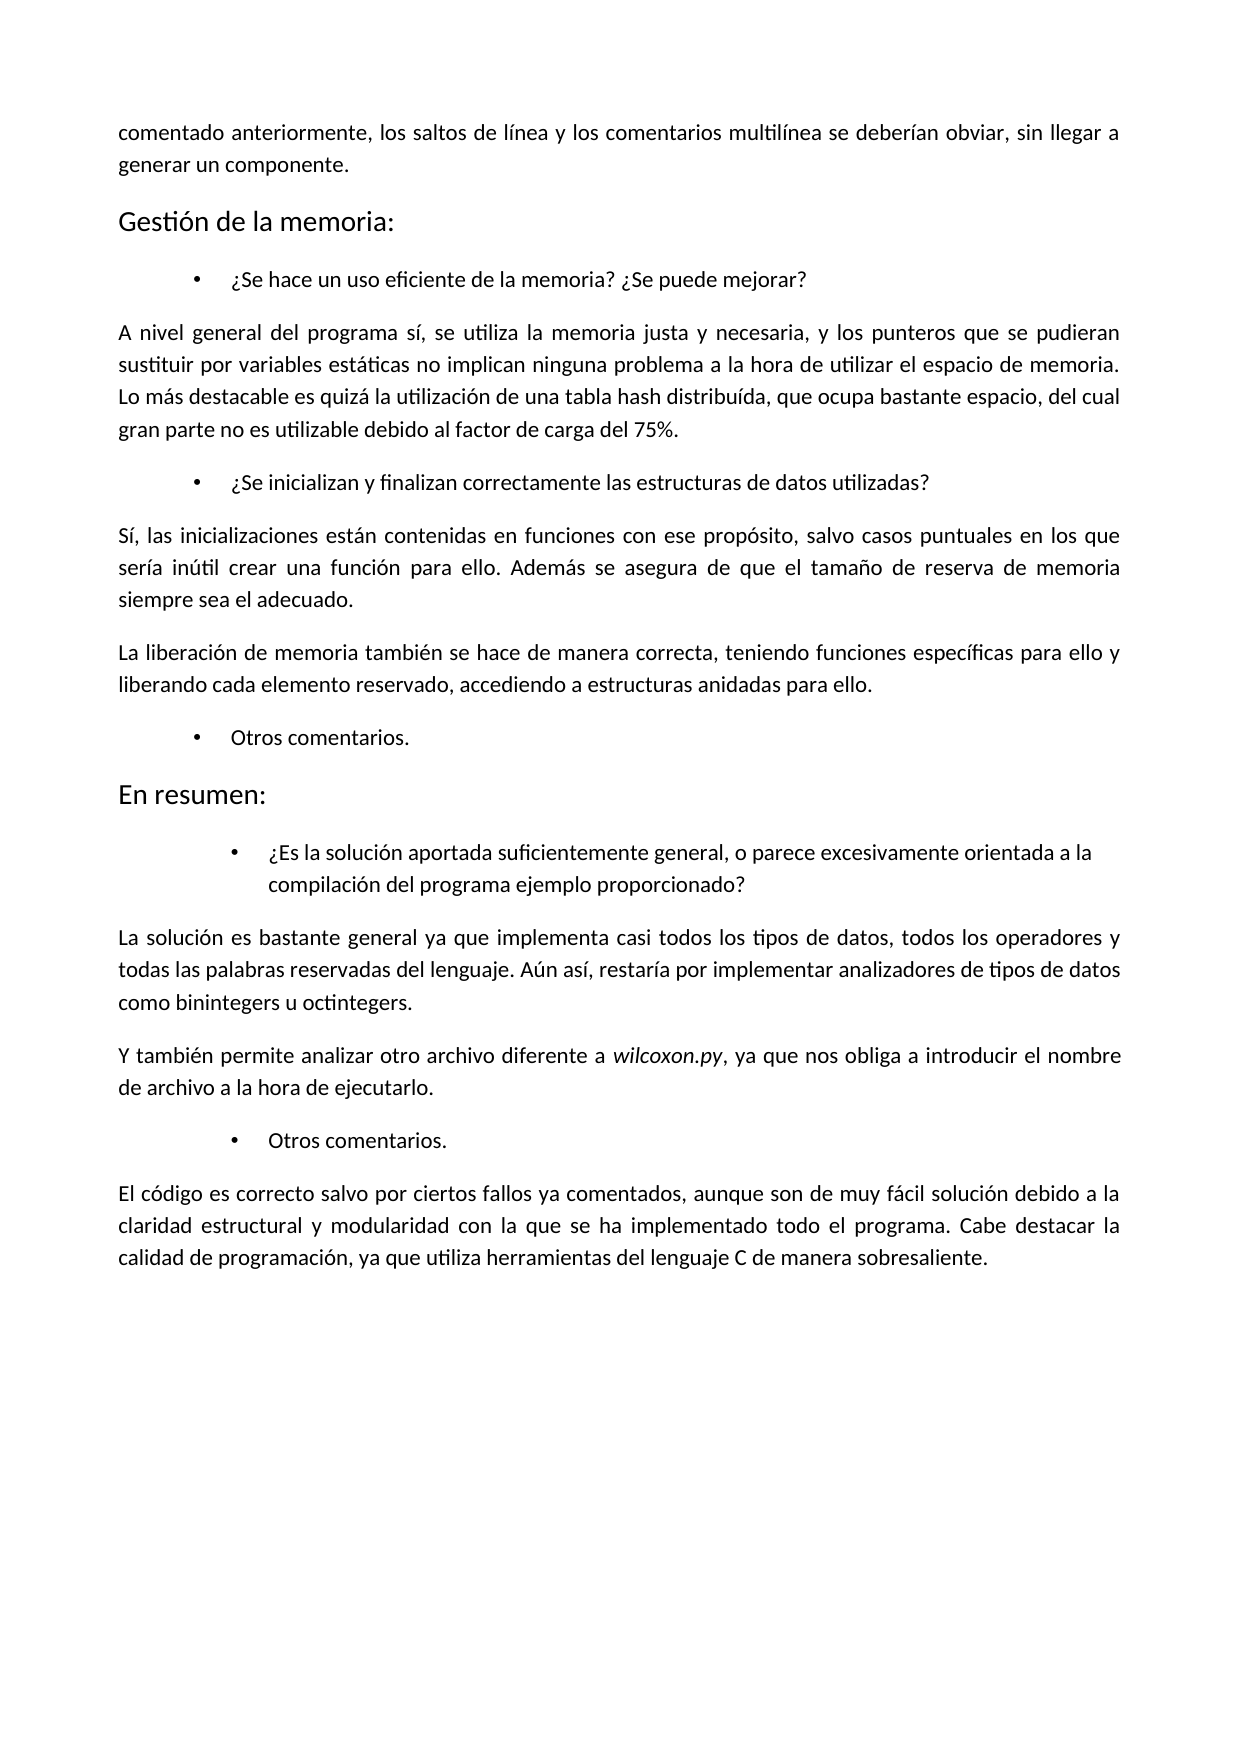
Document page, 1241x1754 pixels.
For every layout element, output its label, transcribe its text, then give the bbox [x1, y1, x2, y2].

text El código es correcto salvo por ciertos fallos ya comentados, aunque son de muy fácil solución debido a la claridad estructural y modularidad con la que se ha implementado todo el programa. Cabe destacar la calidad de programación, ya que utiliza herramientas del lenguaje C de manera sobresaliente. [118, 1179, 1122, 1271]
text En resumen: [118, 776, 1122, 812]
text A nivel general del programa sí, se utiliza la memoria justa y necesaria, y los punteros que se pudieran sustituir por variables estáticas no implican ninguna problema a la hora de utilizar el espacio de memoria. Lo más destacable es quizá la utilización de una tabla hash distribuída, que ocupa bastante espacio, del cual gran parte no es utilizable debido al factor de carga del 75%. [118, 318, 1122, 443]
text La liberación de memoria también se hace de manera correcta, teniendo funciones específicas para ello y liberando cada elemento reservado, accediendo a estructuras anidadas para ello. [118, 638, 1122, 698]
text Gestión de la memoria: [118, 203, 1122, 239]
list Otros comentarios. [231, 1126, 1122, 1154]
text Sí, las inicializaciones están contenidas en funciones con ese propósito, salvo casos puntuales en los que sería inútil crear una función para ello. Además se asegura de que el tamaño de reserva de memoria siempre sea el adecuado. [118, 521, 1122, 613]
list ¿Se hace un uso eficiente de la memoria? ¿Se puede mejorar? [156, 265, 1122, 293]
list Otros comentarios. [156, 723, 1122, 751]
text Y también permite analizar otro archivo diferente a wilcoxon.py, ya que nos obliga a introducir el nombre de archivo a la hora de ejecutarlo. [118, 1041, 1122, 1101]
text comentado anteriormente, los saltos de línea y los comentarios multilínea se deberían obviar, sin llegar a generar un componente. [118, 118, 1122, 178]
text La solución es bastante general ya que implementa casi todos los tipos de datos, todos los operadores y todas las palabras reservadas del lenguaje. Aún así, restaría por implementar analizadores de tipos de datos como binintegers u octintegers. [118, 923, 1122, 1016]
list ¿Es la solución aportada suficientemente general, o parece excesivamente orientada a la compilación del programa ejemplo proporcionado? [231, 838, 1122, 898]
list ¿Se inicializan y finalizan correctamente las estructuras de datos utilizadas? [156, 468, 1122, 496]
